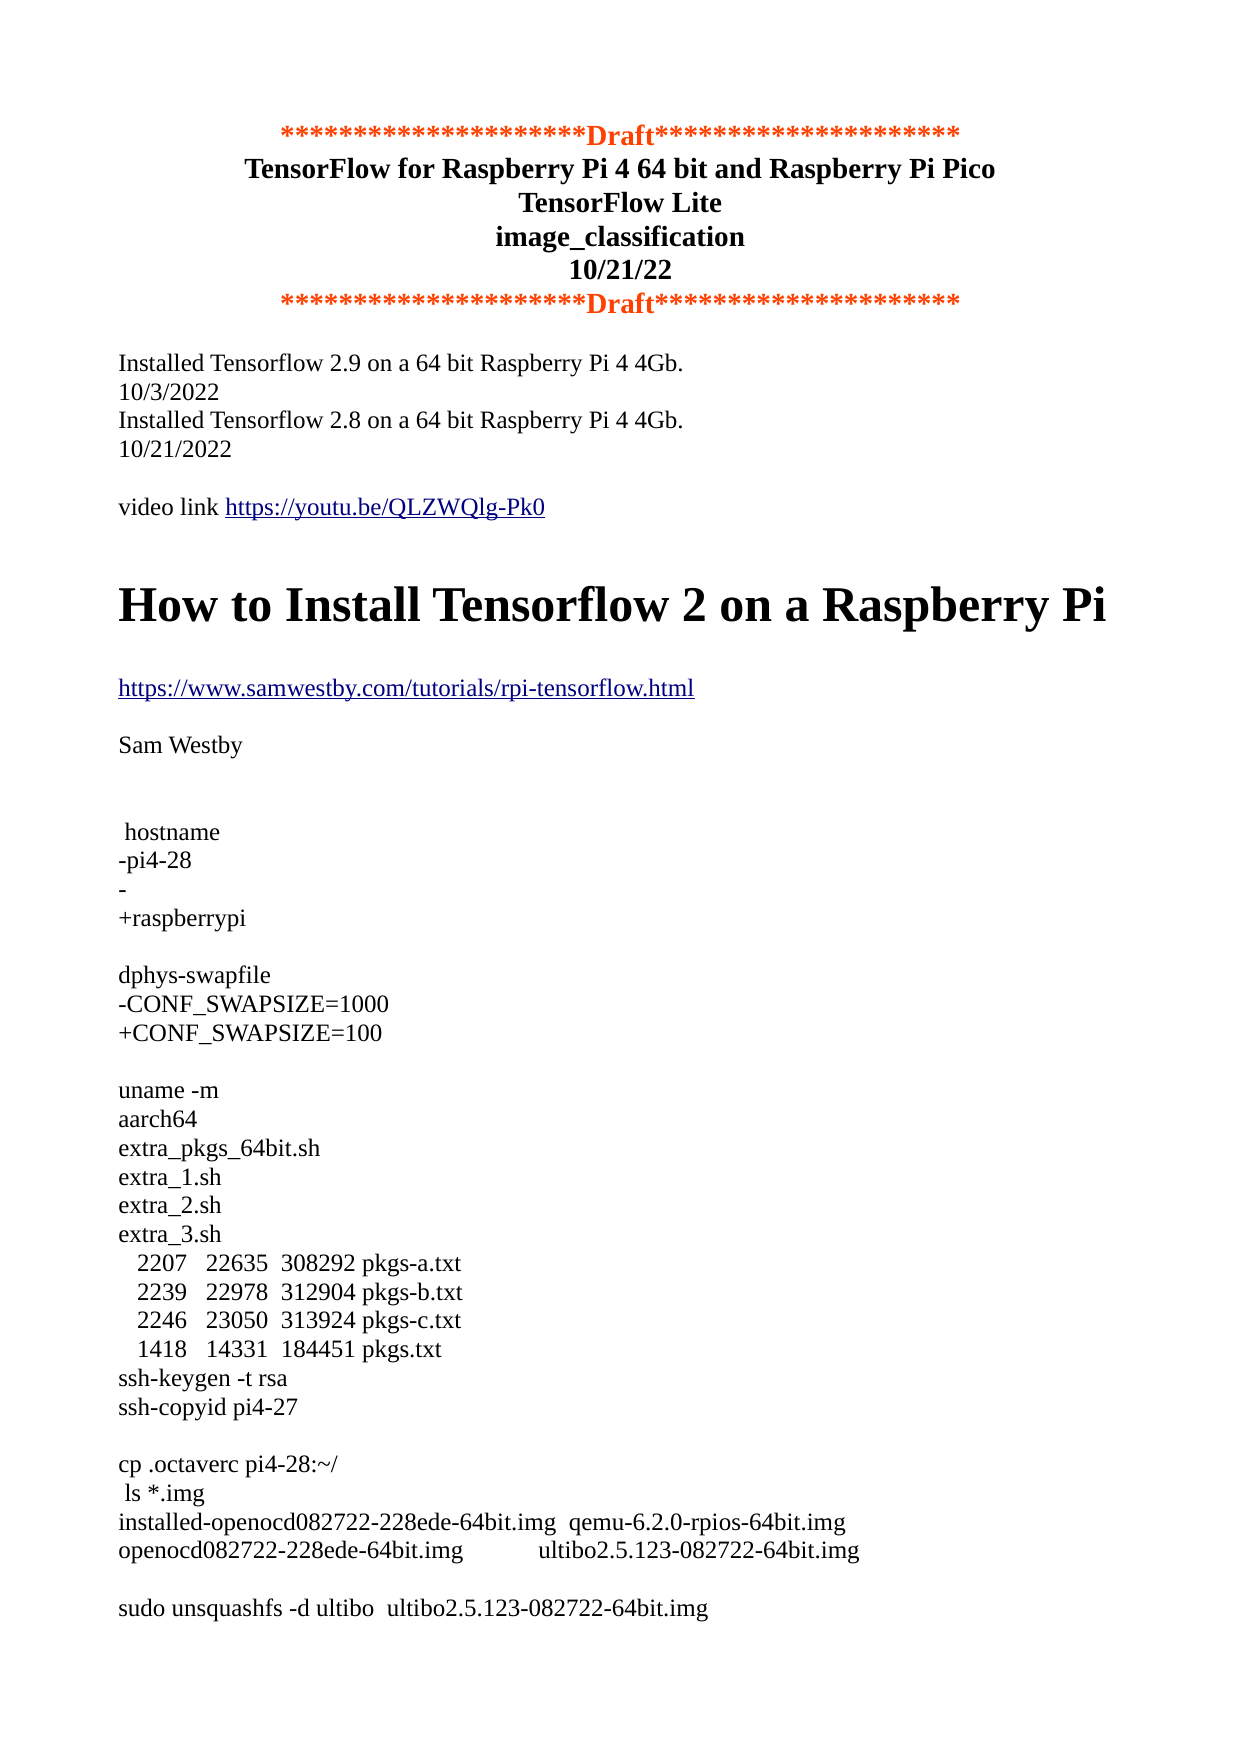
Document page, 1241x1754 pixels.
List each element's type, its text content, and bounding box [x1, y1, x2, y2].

text 2207 22635 308292 pkgs-a.txt [118, 1248, 1122, 1277]
text dphys-swapfile [118, 961, 1122, 989]
text extra_2.sh [118, 1191, 1122, 1219]
text hostname [118, 817, 1122, 846]
text TensorFlow Lite [118, 185, 1122, 219]
text https://www.samwestby.com/tutorials/rpi-tensorflow.html [118, 673, 1122, 702]
text - [118, 874, 1122, 903]
text cp .octaverc pi4-28:~/ [118, 1449, 1122, 1478]
text extra_pkgs_64bit.sh [118, 1133, 1122, 1162]
text Installed Tensorflow 2.9 on a 64 bit Raspberry Pi 4 4Gb. [118, 348, 1122, 377]
text extra_1.sh [118, 1162, 1122, 1191]
text ls *.img [118, 1478, 1122, 1507]
text Installed Tensorflow 2.8 on a 64 bit Raspberry Pi 4 4Gb. [118, 406, 1122, 434]
text 10/21/2022 [118, 434, 1122, 463]
text -CONF_SWAPSIZE=1000 [118, 989, 1122, 1018]
text sudo unsquashfs -d ultibo ultibo2.5.123-082722-64bit.img [118, 1593, 1122, 1622]
text 10/21/22 [118, 252, 1122, 286]
text aarch64 [118, 1104, 1122, 1133]
text Sam Westby [118, 731, 1122, 759]
text 2239 22978 312904 pkgs-b.txt [118, 1277, 1122, 1306]
text -pi4-28 [118, 846, 1122, 874]
text uname -m [118, 1076, 1122, 1104]
text TensorFlow for Raspberry Pi 4 64 bit and Raspberry Pi Pico [118, 152, 1122, 185]
text ssh-keygen -t rsa [118, 1363, 1122, 1392]
text openocd082722-228ede-64bit.img ultibo2.5.123-082722-64bit.img [118, 1536, 1122, 1564]
text image_classification [118, 219, 1122, 252]
text extra_3.sh [118, 1219, 1122, 1248]
text *********************Draft********************* [118, 118, 1122, 152]
subtitle How to Install Tensorflow 2 on a Raspberry Pi [118, 574, 1122, 632]
text 1418 14331 184451 pkgs.txt [118, 1334, 1122, 1363]
text +raspberrypi [118, 903, 1122, 932]
text installed-openocd082722-228ede-64bit.img qemu-6.2.0-rpios-64bit.img [118, 1507, 1122, 1536]
text video link https://youtu.be/QLZWQlg-Pk0 [118, 492, 1122, 521]
text ssh-copyid pi4-27 [118, 1392, 1122, 1421]
text 10/3/2022 [118, 377, 1122, 406]
text *********************Draft********************* [118, 286, 1122, 319]
text 2246 23050 313924 pkgs-c.txt [118, 1306, 1122, 1334]
text +CONF_SWAPSIZE=100 [118, 1018, 1122, 1047]
